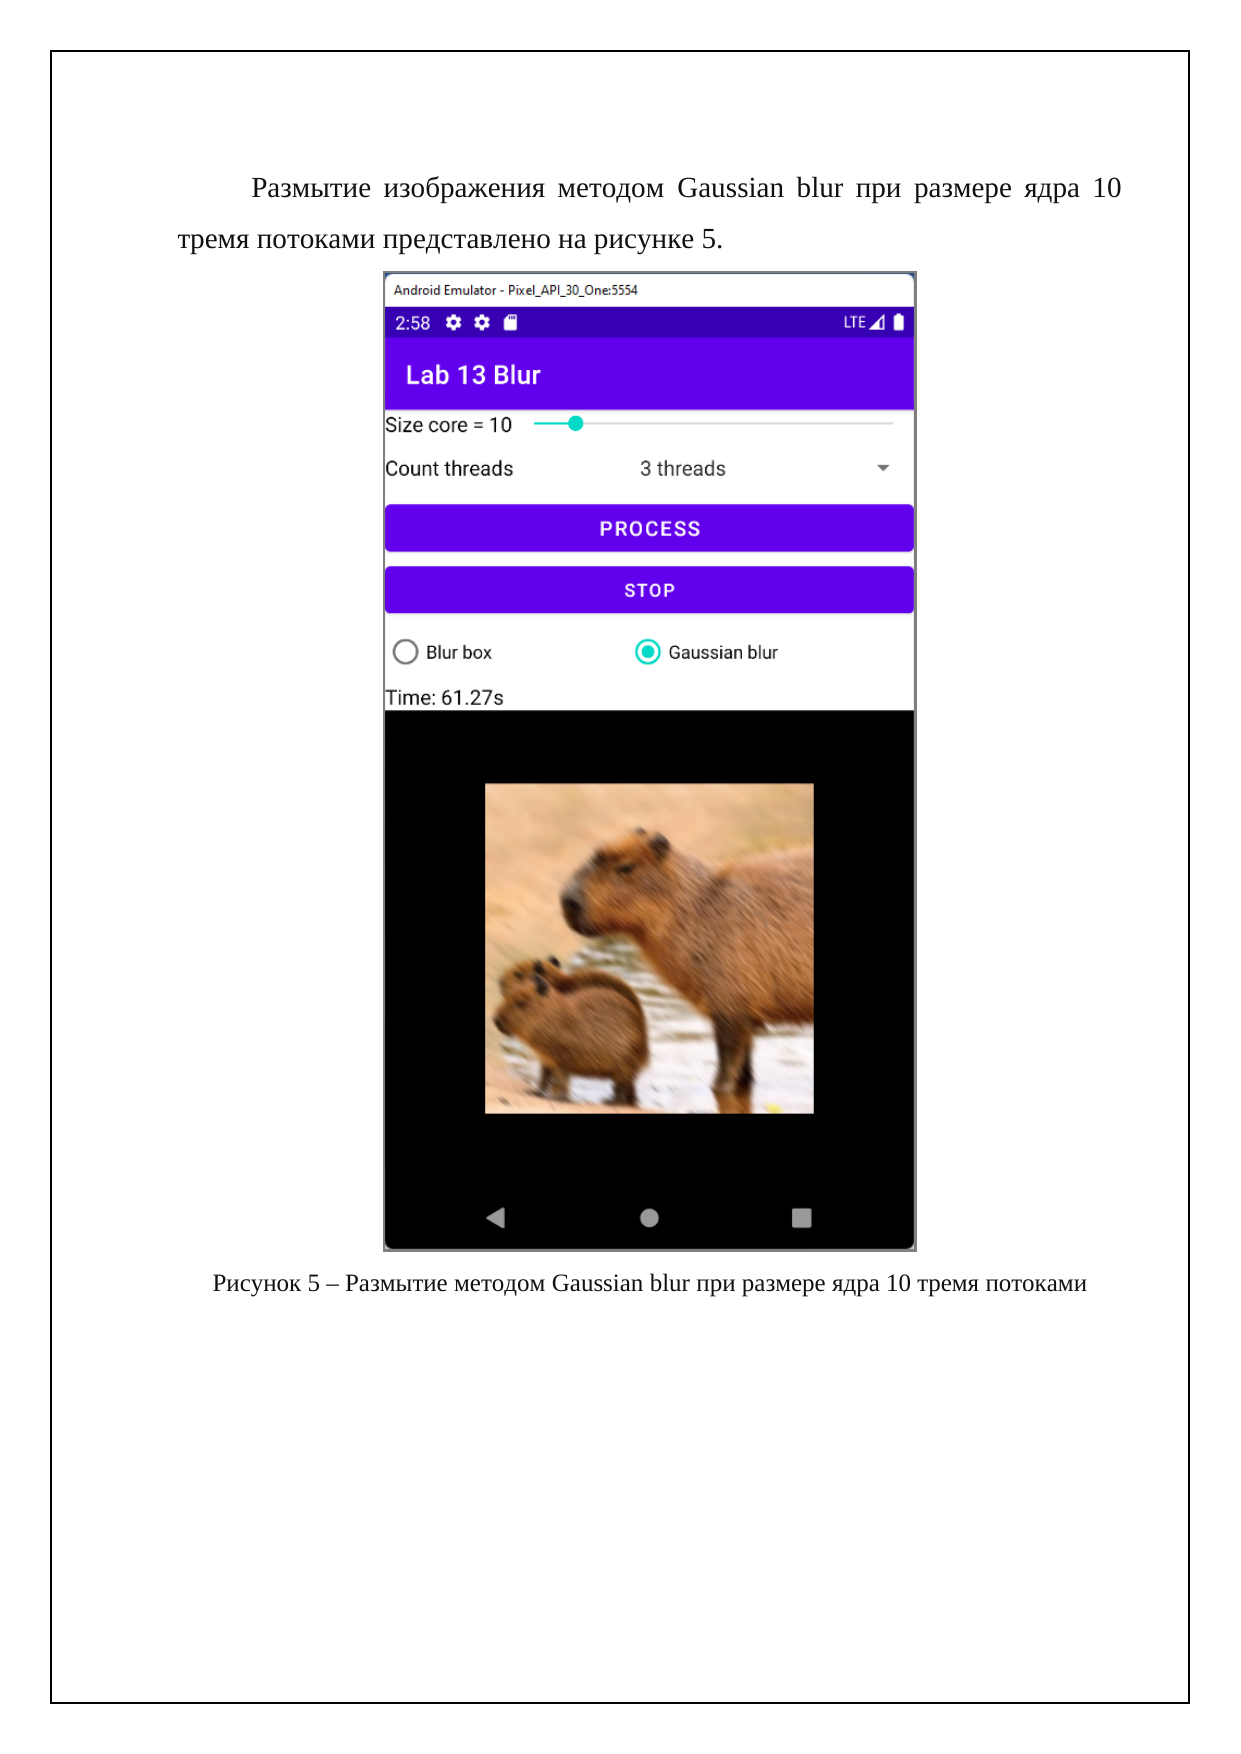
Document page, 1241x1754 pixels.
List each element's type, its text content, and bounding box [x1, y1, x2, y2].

text Размытие изображения методом Gaussian blur при размере ядра 10 тремя потоками представлено на рисунке 5. [177, 171, 1122, 254]
